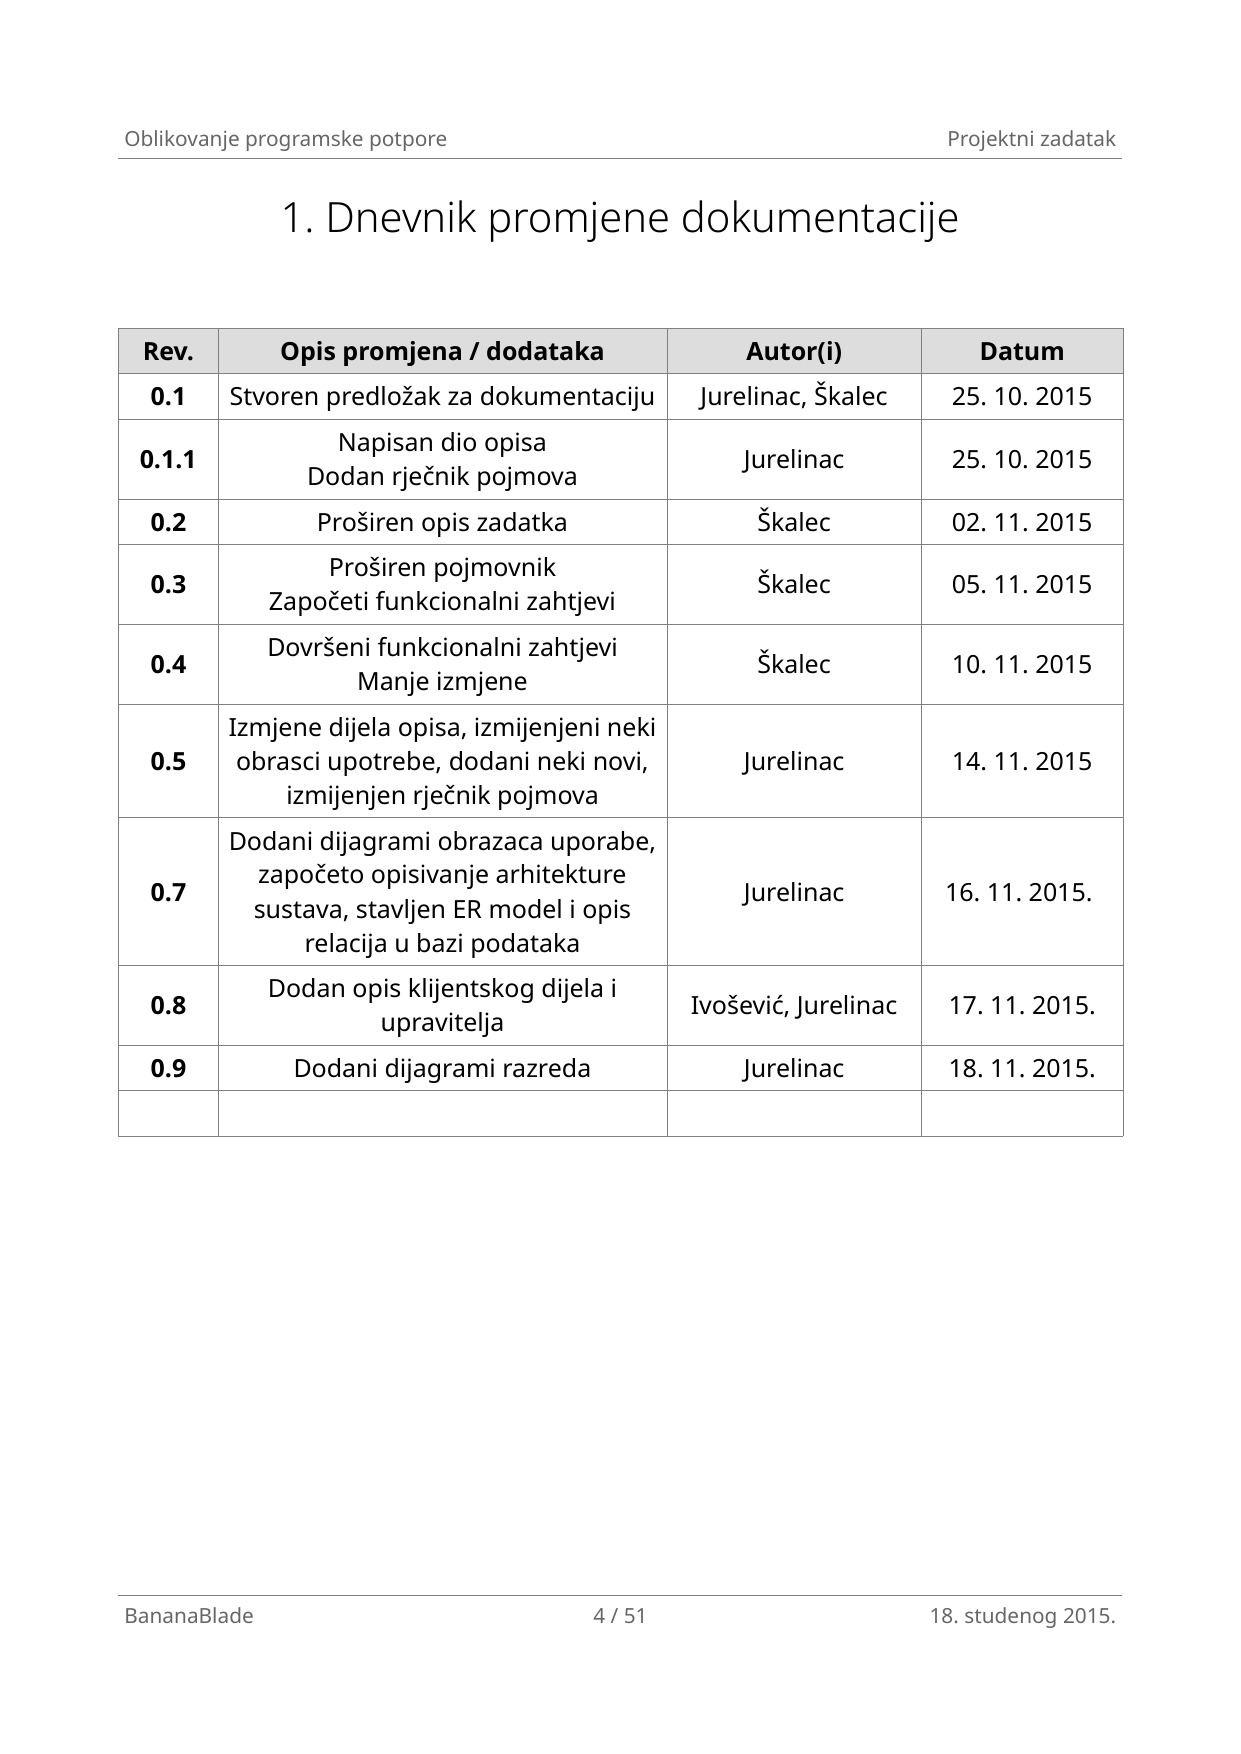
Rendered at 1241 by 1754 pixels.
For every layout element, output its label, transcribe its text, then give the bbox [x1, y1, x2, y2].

table_cell Proširen pojmovnik Započeti funkcionalni zahtjevi [219, 545, 667, 624]
table_cell 25. 10. 2015 [922, 374, 1123, 419]
table_cell 25. 10. 2015 [922, 420, 1123, 498]
table_header Autor(i) [668, 329, 921, 373]
table_cell Proširen opis zadatka [219, 500, 667, 544]
table_cell 0.4 [119, 625, 218, 703]
table_cell 17. 11. 2015. [922, 966, 1123, 1045]
table_cell Škalec [668, 545, 921, 624]
table_cell [668, 1091, 921, 1136]
table_cell Jurelinac [668, 1046, 921, 1090]
table_cell Izmjene dijela opisa, izmijenjeni neki obrasci upotrebe, dodani neki novi, izmijenjen rječnik pojmova [219, 705, 667, 817]
subtitle 1. Dnevnik promjene dokumentacije [118, 188, 1122, 245]
table_cell 0.1.1 [119, 420, 218, 498]
table_cell Stvoren predložak za dokumentaciju [219, 374, 667, 419]
table_cell 0.7 [119, 818, 218, 965]
table_cell [922, 1091, 1123, 1136]
table_cell Jurelinac [668, 818, 921, 965]
table_cell 02. 11. 2015 [922, 500, 1123, 544]
table_cell Napisan dio opisa Dodan rječnik pojmova [219, 420, 667, 498]
table_cell Dovršeni funkcionalni zahtjevi Manje izmjene [219, 625, 667, 703]
table_cell Škalec [668, 500, 921, 544]
table_cell [219, 1091, 667, 1136]
table_cell Dodan opis klijentskog dijela i upravitelja [219, 966, 667, 1045]
table_cell [119, 1091, 218, 1136]
table_cell 0.8 [119, 966, 218, 1045]
table_cell Škalec [668, 625, 921, 703]
table_cell 10. 11. 2015 [922, 625, 1123, 703]
table_cell 14. 11. 2015 [922, 705, 1123, 817]
table_header Opis promjena / dodataka [219, 329, 667, 373]
table_cell 0.9 [119, 1046, 218, 1090]
table_cell Ivošević, Jurelinac [668, 966, 921, 1045]
table_cell 18. 11. 2015. [922, 1046, 1123, 1090]
table_cell 16. 11. 2015. [922, 818, 1123, 965]
table_cell 0.1 [119, 374, 218, 419]
table_header Datum [922, 329, 1123, 373]
table_cell 0.5 [119, 705, 218, 817]
table_cell Jurelinac, Škalec [668, 374, 921, 419]
table_cell 0.2 [119, 500, 218, 544]
table_cell Jurelinac [668, 420, 921, 498]
table_cell Dodani dijagrami razreda [219, 1046, 667, 1090]
table_cell 05. 11. 2015 [922, 545, 1123, 624]
table_cell 0.3 [119, 545, 218, 624]
table_cell Dodani dijagrami obrazaca uporabe, započeto opisivanje arhitekture sustava, stavljen ER model i opis relacija u bazi podataka [219, 818, 667, 965]
table_header Rev. [119, 329, 218, 373]
table_cell Jurelinac [668, 705, 921, 817]
